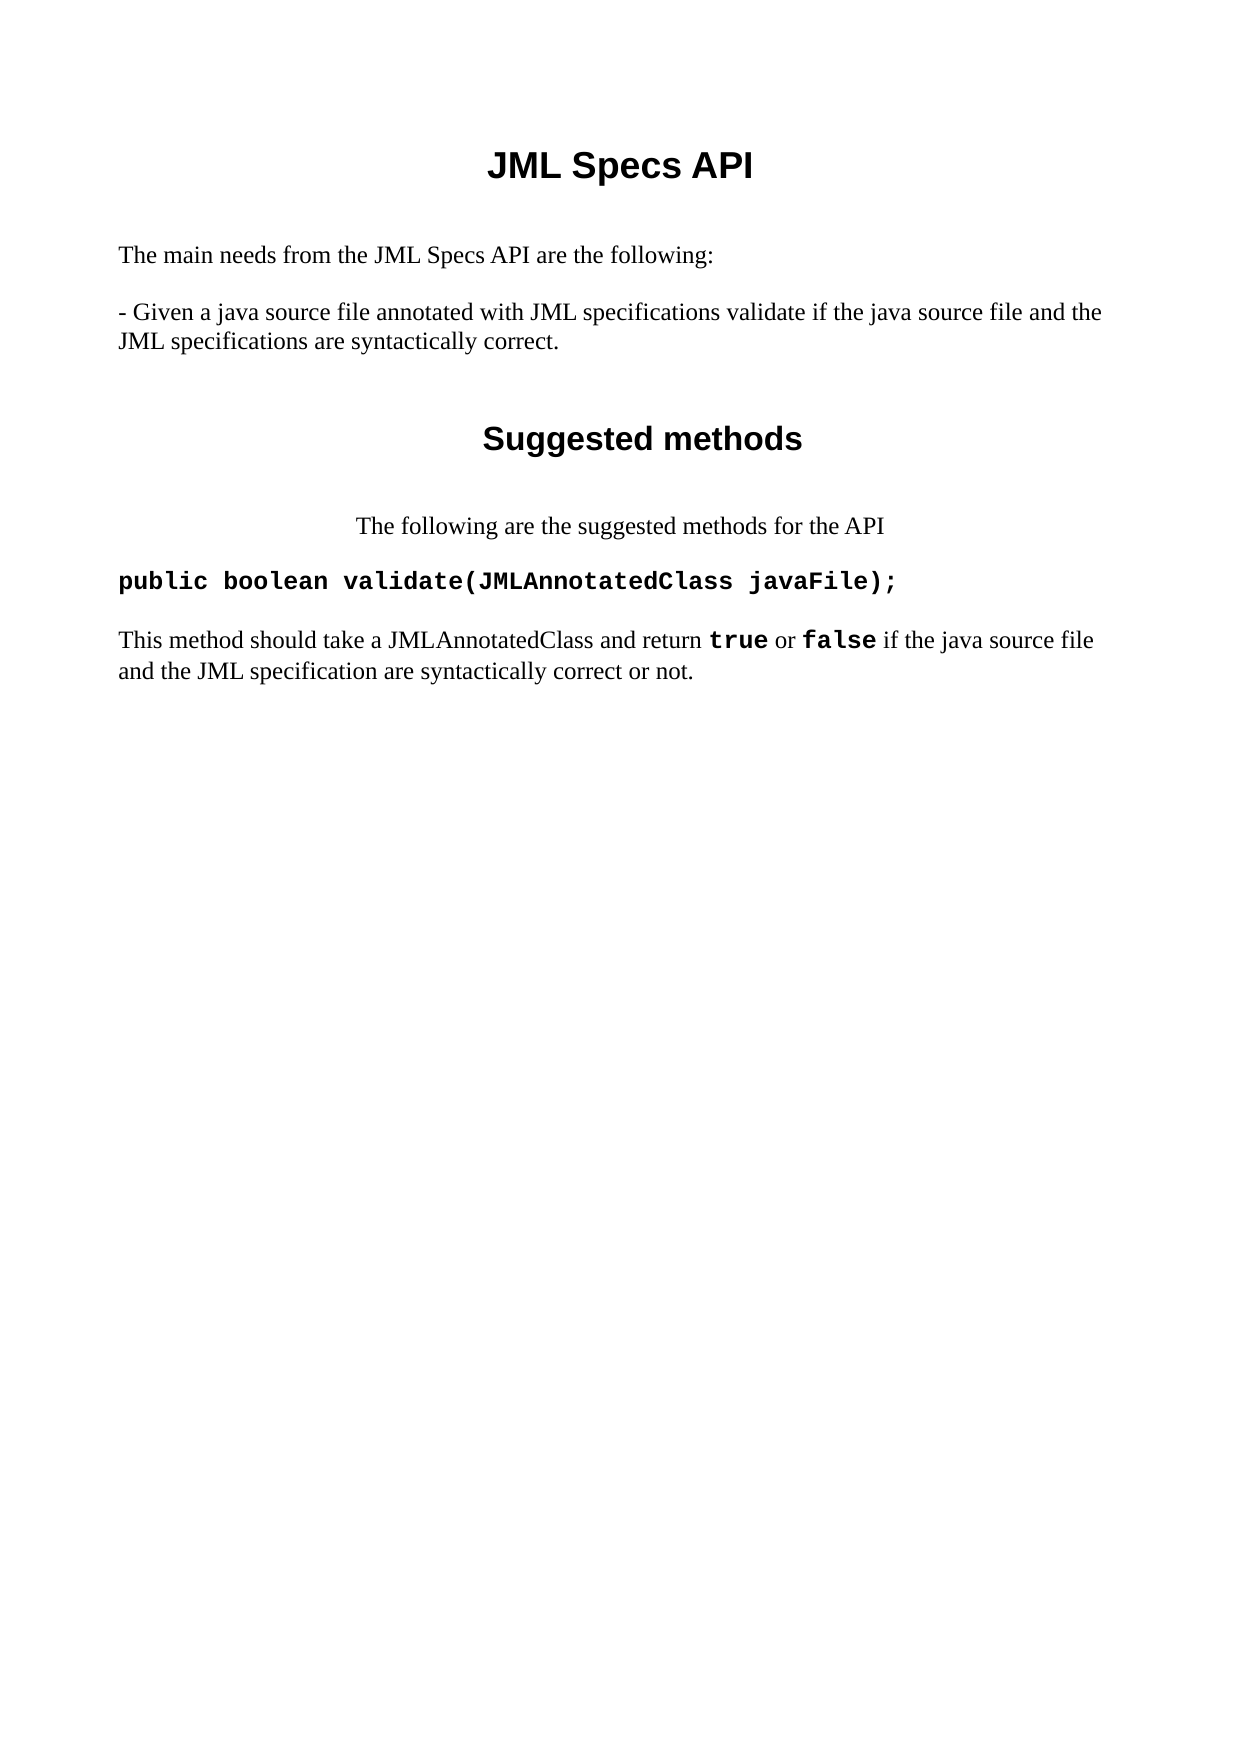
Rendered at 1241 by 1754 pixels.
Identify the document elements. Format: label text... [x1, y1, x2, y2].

text public boolean validate(JMLAnnotatedClass javaFile); This method should take a JMLAnnotatedClass and return true or false if the java source file and the JML specification are syntactically correct or not. [118, 568, 1122, 685]
text The following are the suggested methods for the API [118, 511, 1122, 540]
title JML Specs API [118, 143, 1122, 186]
text The main needs from the JML Specs API are the following: [118, 240, 1122, 269]
subtitle Suggested methods [118, 380, 1122, 457]
text - Given a java source file annotated with JML specifications validate if the java source file and the JML specifications are syntactically correct. [118, 297, 1122, 355]
